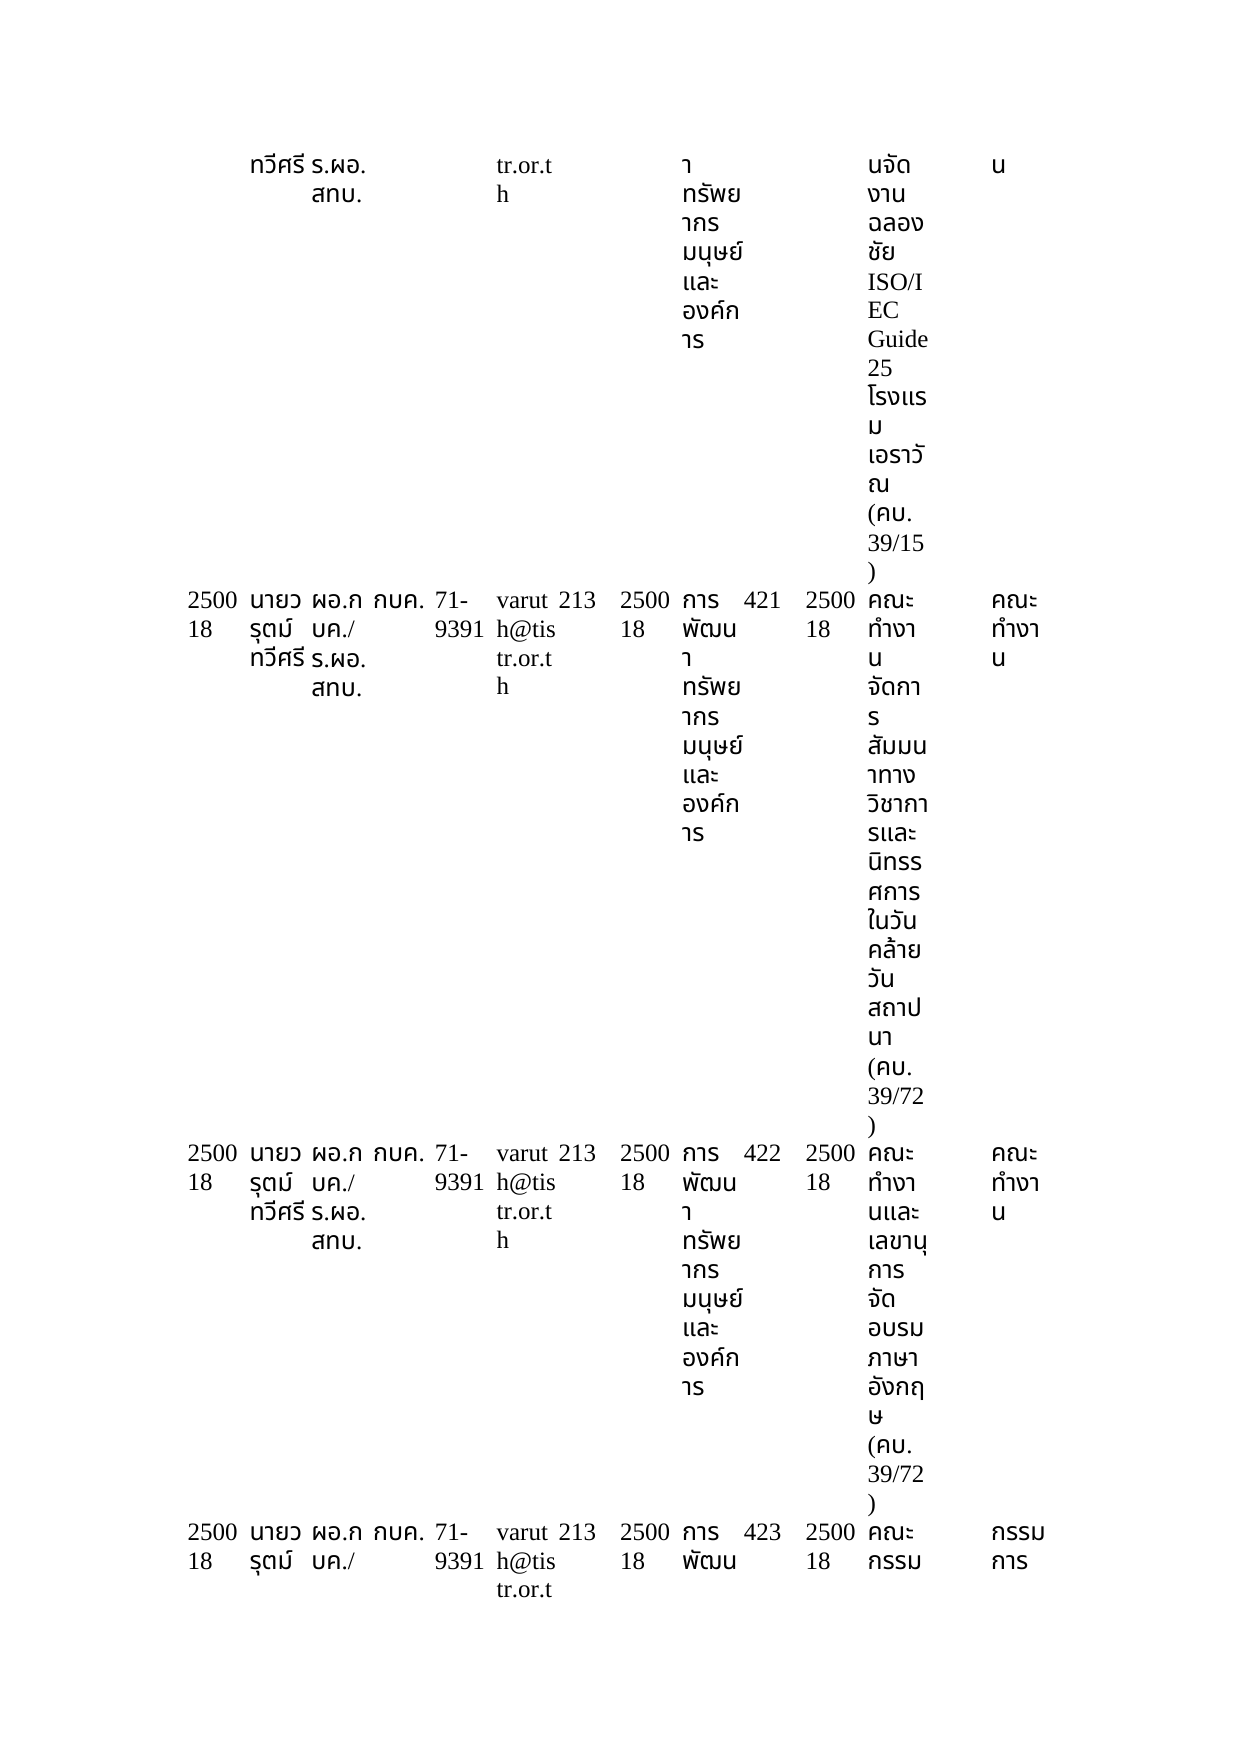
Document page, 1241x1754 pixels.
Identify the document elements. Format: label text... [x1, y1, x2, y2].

table_cell 213 [558, 1517, 620, 1603]
table_cell 250018 [620, 585, 682, 1138]
table_cell 250018 [188, 1517, 249, 1603]
table_cell ผอ.กบค./ร.ผอ.สทบ. [311, 1139, 373, 1517]
table_cell ผอ.กบค./ร.ผอ.สทบ. [311, 585, 373, 1138]
table_cell กบค. [373, 585, 434, 1138]
table_cell 421 [744, 585, 805, 1138]
table_cell 422 [744, 1139, 805, 1517]
table_cell คณะทำงานจัดการสัมมนาทางวิชาการและนิทรรศการในวันคล้ายวันสถาปนา (คบ. 39/72) [867, 585, 929, 1138]
table_cell 213 [558, 1139, 620, 1517]
table_cell นายวรุตม์ ทวีศรี [249, 1139, 311, 1517]
table_cell 250018 [620, 1139, 682, 1517]
table_cell กรรมการ [991, 1517, 1053, 1603]
table_cell [620, 150, 682, 585]
table_cell 250018 [805, 1517, 867, 1603]
table_cell คณะทำงาน [991, 1139, 1053, 1517]
table_cell varuth@tistr.or.th [496, 585, 558, 1138]
table_cell 71-9391 [435, 1517, 496, 1603]
table_cell นจัดงานฉลองชัย ISO/IEC Guide 25 โรงแรมเอราวัณ (คบ. 39/15) [867, 150, 929, 585]
table_cell นายวรุตม์ ทวีศรี [249, 585, 311, 1138]
table_cell คณะกรรม [867, 1517, 929, 1603]
table_cell tr.or.th [496, 150, 558, 585]
table_cell ทวีศรี [249, 150, 311, 585]
table_cell ผอ.กบค./ [311, 1517, 373, 1603]
table_cell การพัฒนาทรัพยากรมนุษย์และองค์การ [682, 585, 743, 1138]
table_cell 213 [558, 585, 620, 1138]
table_cell [558, 150, 620, 585]
table_cell 423 [744, 1517, 805, 1603]
table_cell การพัฒนาทรัพยากรมนุษย์และองค์การ [682, 1139, 743, 1517]
table_cell กบค. [373, 1517, 434, 1603]
table_cell กบค. [373, 1139, 434, 1517]
table_cell ร.ผอ.สทบ. [311, 150, 373, 585]
table_cell น [991, 150, 1053, 585]
table_cell 250018 [188, 585, 249, 1138]
table_cell [929, 1517, 991, 1603]
table_cell 250018 [620, 1517, 682, 1603]
table_cell [929, 1139, 991, 1517]
table_cell คณะทำงาน [991, 585, 1053, 1138]
table_cell การพัฒน [682, 1517, 743, 1603]
table_cell [929, 150, 991, 585]
table_cell [929, 585, 991, 1138]
table_cell าทรัพยากรมนุษย์และองค์การ [682, 150, 743, 585]
table_cell [744, 150, 805, 585]
table_cell นายวรุตม์ [249, 1517, 311, 1603]
table_cell 250018 [805, 585, 867, 1138]
table_cell [805, 150, 867, 585]
table_cell varuth@tistr.or.th [496, 1139, 558, 1517]
table_cell 250018 [188, 1139, 249, 1517]
table_cell คณะทำงานและเลขานุการจัดอบรมภาษาอังกฤษ (คบ. 39/72) [867, 1139, 929, 1517]
table_cell 71-9391 [435, 585, 496, 1138]
table_cell [373, 150, 434, 585]
table_cell 250018 [805, 1139, 867, 1517]
table_cell [188, 150, 249, 585]
table_cell varuth@tistr.or.t [496, 1517, 558, 1603]
table_cell 71-9391 [435, 1139, 496, 1517]
table_cell [435, 150, 496, 585]
